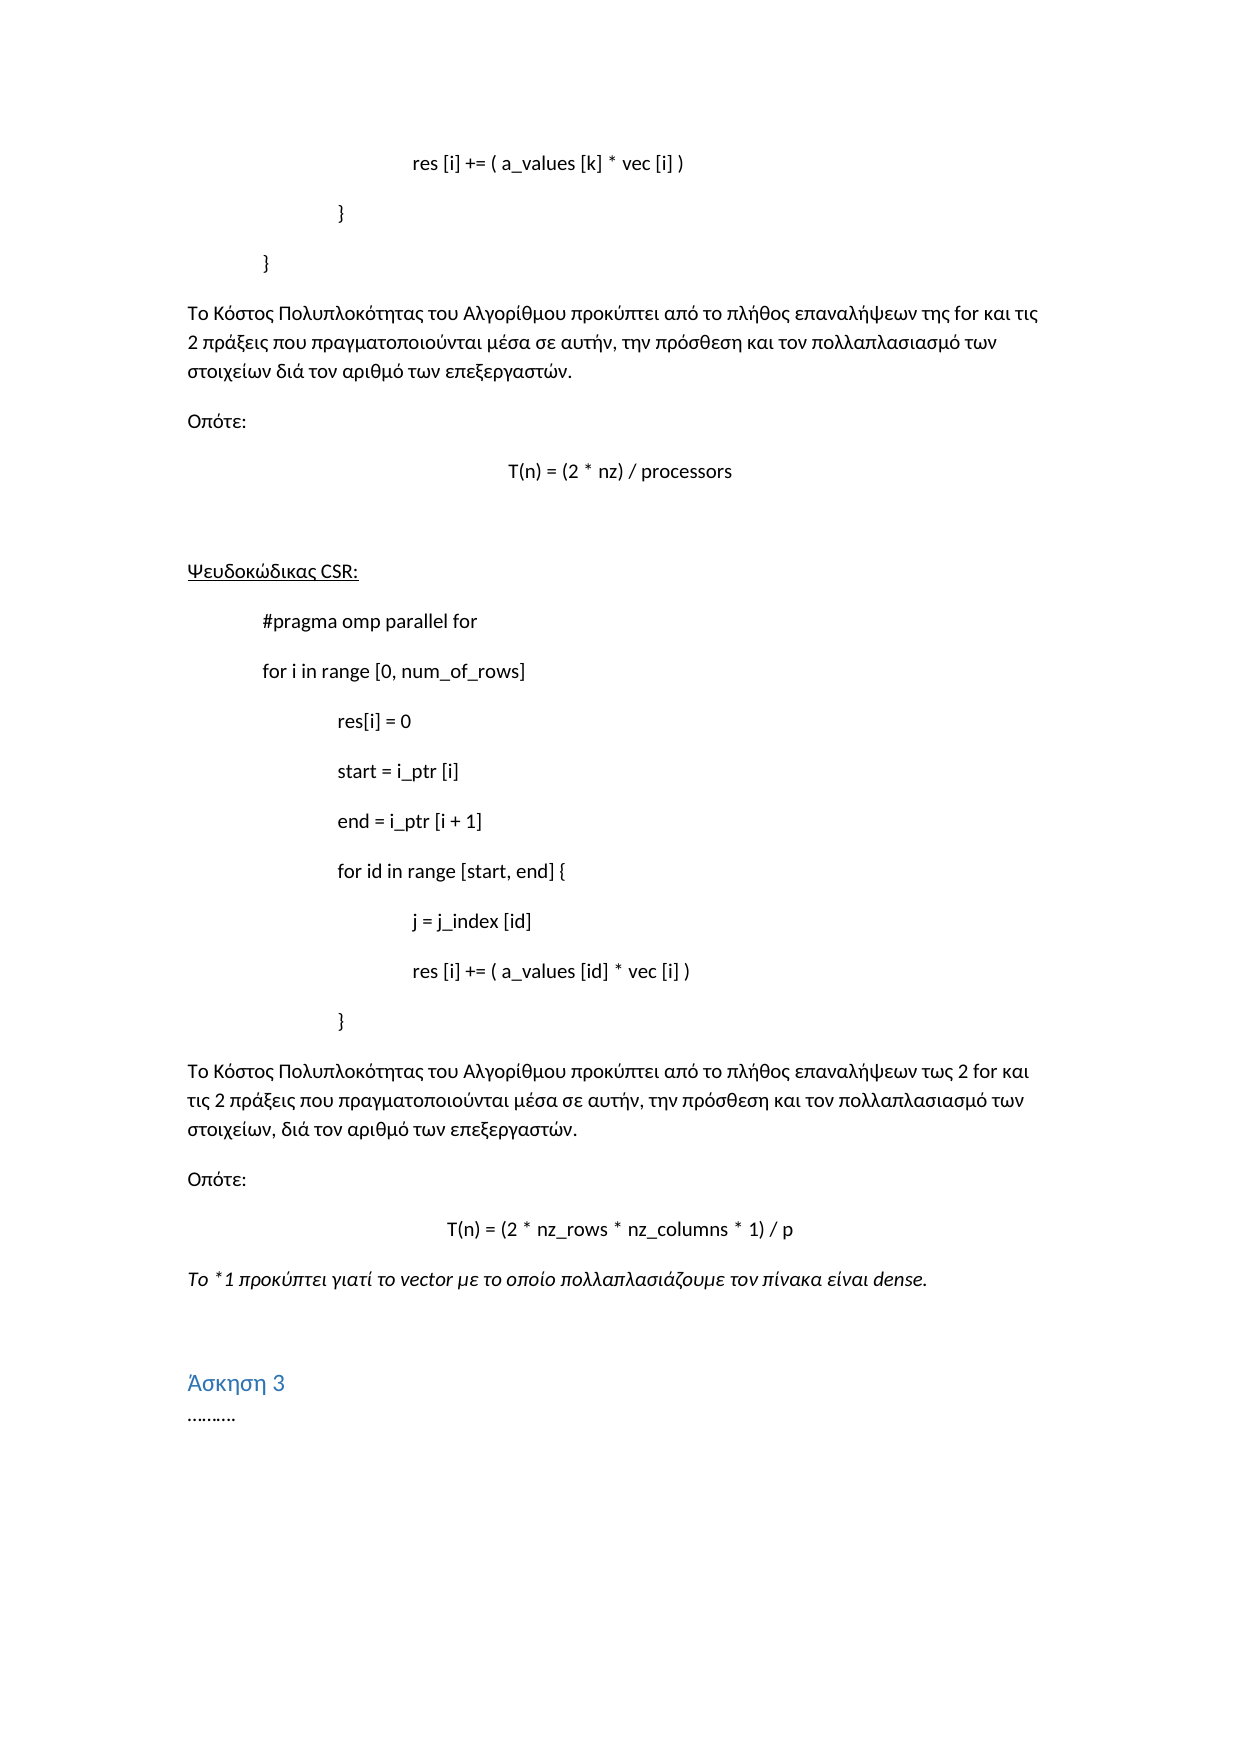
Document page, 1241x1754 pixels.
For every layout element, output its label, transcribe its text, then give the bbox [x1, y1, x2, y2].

text Οπότε: [187, 408, 1053, 434]
text ………. [187, 1402, 1053, 1427]
text #pragma omp parallel for [187, 608, 1053, 634]
text Το *1 προκύπτει γιατί το vector με το οποίο πολλαπλασιάζουμε τον πίνακα είναι dense. [187, 1267, 1053, 1292]
text res [i] += ( a_values [k] * vec [i] ) [187, 150, 1053, 175]
text j = j_index [id] [187, 908, 1053, 934]
text for id in range [start, end] { [187, 858, 1053, 884]
text res[i] = 0 [187, 708, 1053, 734]
text } [187, 250, 1053, 275]
text } [187, 1008, 1053, 1034]
text T(n) = (2 * nz) / processors [187, 458, 1053, 484]
text end = i_ptr [i + 1] [187, 808, 1053, 834]
text for i in range [0, num_of_rows] [187, 658, 1053, 684]
text } [187, 200, 1053, 225]
text start = i_ptr [i] [187, 758, 1053, 784]
text Οπότε: [187, 1167, 1053, 1192]
text To Κόστος Πολυπλοκότητας του Αλγορίθμου προκύπτει από το πλήθος επαναλήψεων της for και τις 2 πράξεις που πραγματοποιούνται μέσα σε αυτήν, την πρόσθεση και τον πολλαπλασιασμό των στοιχείων διά τον αριθμό των επεξεργαστών. [187, 300, 1053, 384]
text T(n) = (2 * nz_rows * nz_columns * 1) / p [187, 1217, 1053, 1242]
text To Κόστος Πολυπλοκότητας του Αλγορίθμου προκύπτει από το πλήθος επαναλήψεων τως 2 for και τις 2 πράξεις που πραγματοποιούνται μέσα σε αυτήν, την πρόσθεση και τον πολλαπλασιασμό των στοιχείων, διά τον αριθμό των επεξεργαστών. [187, 1058, 1053, 1142]
subtitle Άσκηση 3 [187, 1367, 1053, 1397]
text res [i] += ( a_values [id] * vec [i] ) [187, 958, 1053, 984]
text Ψευδοκώδικας CSR: [187, 558, 1053, 584]
